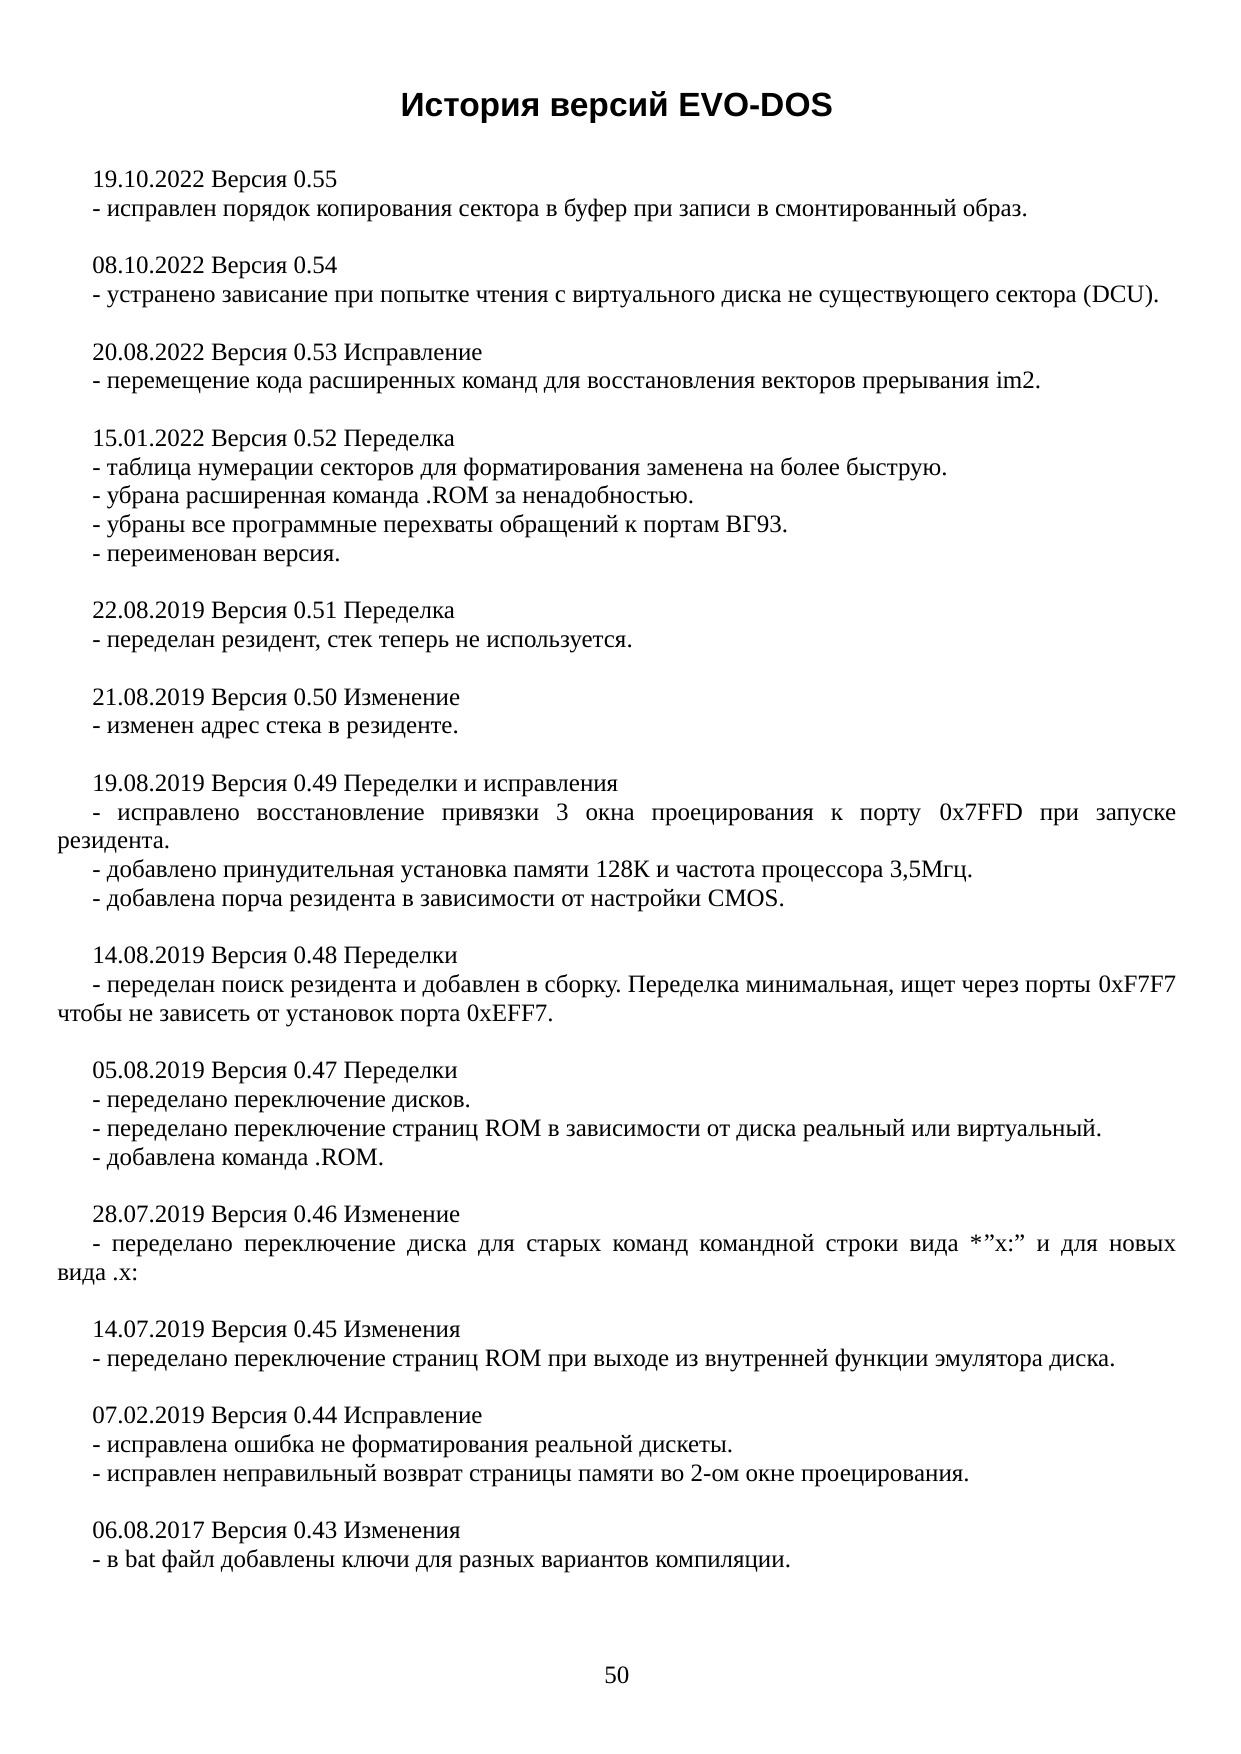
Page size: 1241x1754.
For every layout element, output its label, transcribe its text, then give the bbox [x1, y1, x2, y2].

text - убраны все программные перехваты обращений к портам ВГ93. [57, 509, 1176, 538]
text - переделано переключение дисков. [57, 1084, 1176, 1113]
text 07.02.2019 Версия 0.44 Исправление [57, 1401, 1176, 1429]
text - переименован версия. [57, 538, 1176, 567]
text 19.10.2022 Версия 0.55 [57, 164, 1176, 193]
text - убрана расширенная команда .ROM за ненадобностью. [57, 481, 1176, 509]
text - переделано переключение диска для старых команд командной строки вида *”x:” и для новых вида .x: [57, 1228, 1176, 1286]
text - переделано переключение страниц ROM при выходе из внутренней функции эмулятора диска. [57, 1343, 1176, 1372]
text 19.08.2019 Версия 0.49 Переделки и исправления [57, 768, 1176, 797]
text 14.07.2019 Версия 0.45 Изменения [57, 1314, 1176, 1343]
text - перемещение кода расширенных команд для восстановления векторов прерывания im2. [57, 366, 1176, 394]
text - добавлена команда .ROM. [57, 1142, 1176, 1171]
text - переделано переключение страниц ROM в зависимости от диска реальный или виртуальный. [57, 1113, 1176, 1142]
text 08.10.2022 Версия 0.54 [57, 251, 1176, 279]
text - изменен адрес стека в резиденте. [57, 711, 1176, 739]
subtitle История версий EVO-DOS [57, 84, 1176, 123]
text - исправлена ошибка не форматирования реальной дискеты. [57, 1429, 1176, 1458]
text - исправлено восстановление привязки 3 окна проецирования к порту 0x7FFD при запуске резидента. [57, 797, 1176, 854]
text - таблица нумерации секторов для форматирования заменена на более быструю. [57, 452, 1176, 481]
text 20.08.2022 Версия 0.53 Исправление [57, 337, 1176, 366]
text 21.08.2019 Версия 0.50 Изменение [57, 682, 1176, 711]
text 15.01.2022 Версия 0.52 Переделка [57, 423, 1176, 452]
text 06.08.2017 Версия 0.43 Изменения [57, 1516, 1176, 1544]
text - исправлен неправильный возврат страницы памяти во 2-ом окне проецирования. [57, 1458, 1176, 1487]
text - добавлена порча резидента в зависимости от настройки CMOS. [57, 883, 1176, 912]
text - исправлен порядок копирования сектора в буфер при записи в смонтированный образ. [57, 193, 1176, 222]
text 14.08.2019 Версия 0.48 Переделки [57, 941, 1176, 969]
text - переделан поиск резидента и добавлен в сборку. Переделка минимальная, ищет через порты 0xF7F7 чтобы не зависеть от установок порта 0xEFF7. [57, 969, 1176, 1027]
text - переделан резидент, стек теперь не используется. [57, 624, 1176, 653]
text 05.08.2019 Версия 0.47 Переделки [57, 1056, 1176, 1084]
text 28.07.2019 Версия 0.46 Изменение [57, 1199, 1176, 1228]
text - устранено зависание при попытке чтения с виртуального диска не существующего сектора (DCU). [57, 279, 1176, 308]
text - добавлено принудительная установка памяти 128К и частота процессора 3,5Мгц. [57, 854, 1176, 883]
text - в bat файл добавлены ключи для разных вариантов компиляции. [57, 1544, 1176, 1573]
text 22.08.2019 Версия 0.51 Переделка [57, 596, 1176, 624]
